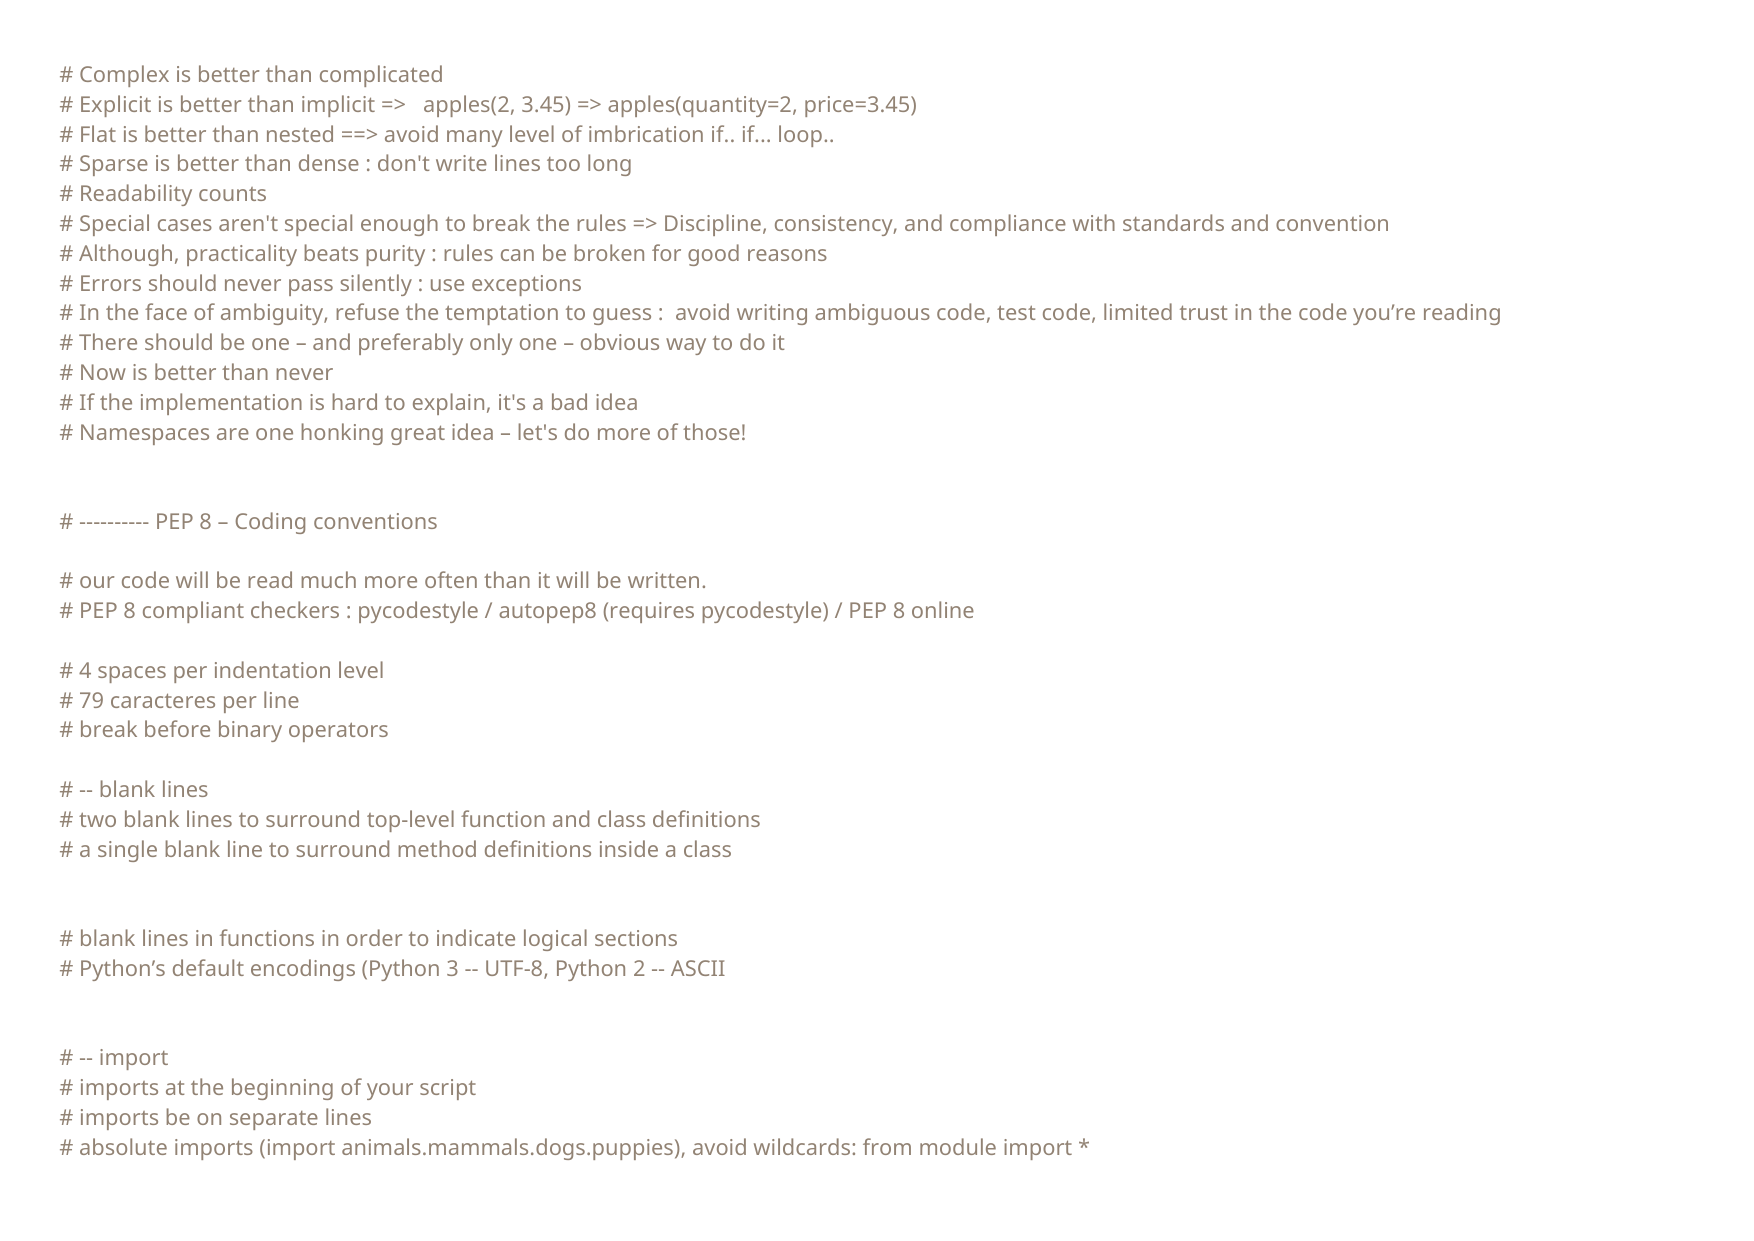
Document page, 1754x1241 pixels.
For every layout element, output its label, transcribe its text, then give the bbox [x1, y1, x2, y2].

text # two blank lines to surround top-level function and class definitions [59, 804, 1695, 834]
text # Namespaces are one honking great idea – let's do more of those! [59, 417, 1695, 446]
text # 4 spaces per indentation level [59, 655, 1695, 685]
text # Readability counts [59, 178, 1695, 208]
text # -- import [59, 1042, 1695, 1072]
text # Python’s default encodings (Python 3 -- UTF-8, Python 2 -- ASCII [59, 953, 1695, 983]
text # There should be one – and preferably only one – obvious way to do it [59, 327, 1695, 357]
text # PEP 8 compliant checkers : pycodestyle / autopep8 (requires pycodestyle) / PEP 8 online [59, 595, 1695, 625]
text # -- blank lines [59, 774, 1695, 804]
text # If the implementation is hard to explain, it's a bad idea [59, 387, 1695, 417]
text # blank lines in functions in order to indicate logical sections [59, 923, 1695, 953]
text # In the face of ambiguity, refuse the temptation to guess : avoid writing ambiguous code, test code, limited trust in the code you’re reading [59, 297, 1695, 327]
text # Sparse is better than dense : don't write lines too long [59, 148, 1695, 178]
text # ---------- PEP 8 – Coding conventions [59, 506, 1695, 536]
text # absolute imports (import animals.mammals.dogs.puppies), avoid wildcards: from module import * [59, 1132, 1695, 1161]
text # imports be on separate lines [59, 1102, 1695, 1132]
text # Complex is better than complicated [59, 59, 1695, 89]
text # Flat is better than nested ==> avoid many level of imbrication if.. if... loop.. [59, 119, 1695, 148]
text # Errors should never pass silently : use exceptions [59, 268, 1695, 297]
text # Special cases aren't special enough to break the rules => Discipline, consistency, and compliance with standards and convention [59, 208, 1695, 238]
text # imports at the beginning of your script [59, 1072, 1695, 1102]
text # a single blank line to surround method definitions inside a class [59, 834, 1695, 863]
text # break before binary operators [59, 714, 1695, 744]
text # Although, practicality beats purity : rules can be broken for good reasons [59, 238, 1695, 268]
text # 79 caracteres per line [59, 685, 1695, 714]
text # Explicit is better than implicit => apples(2, 3.45) => apples(quantity=2, price=3.45) [59, 89, 1695, 119]
text # our code will be read much more often than it will be written. [59, 566, 1695, 595]
text # Now is better than never [59, 357, 1695, 387]
